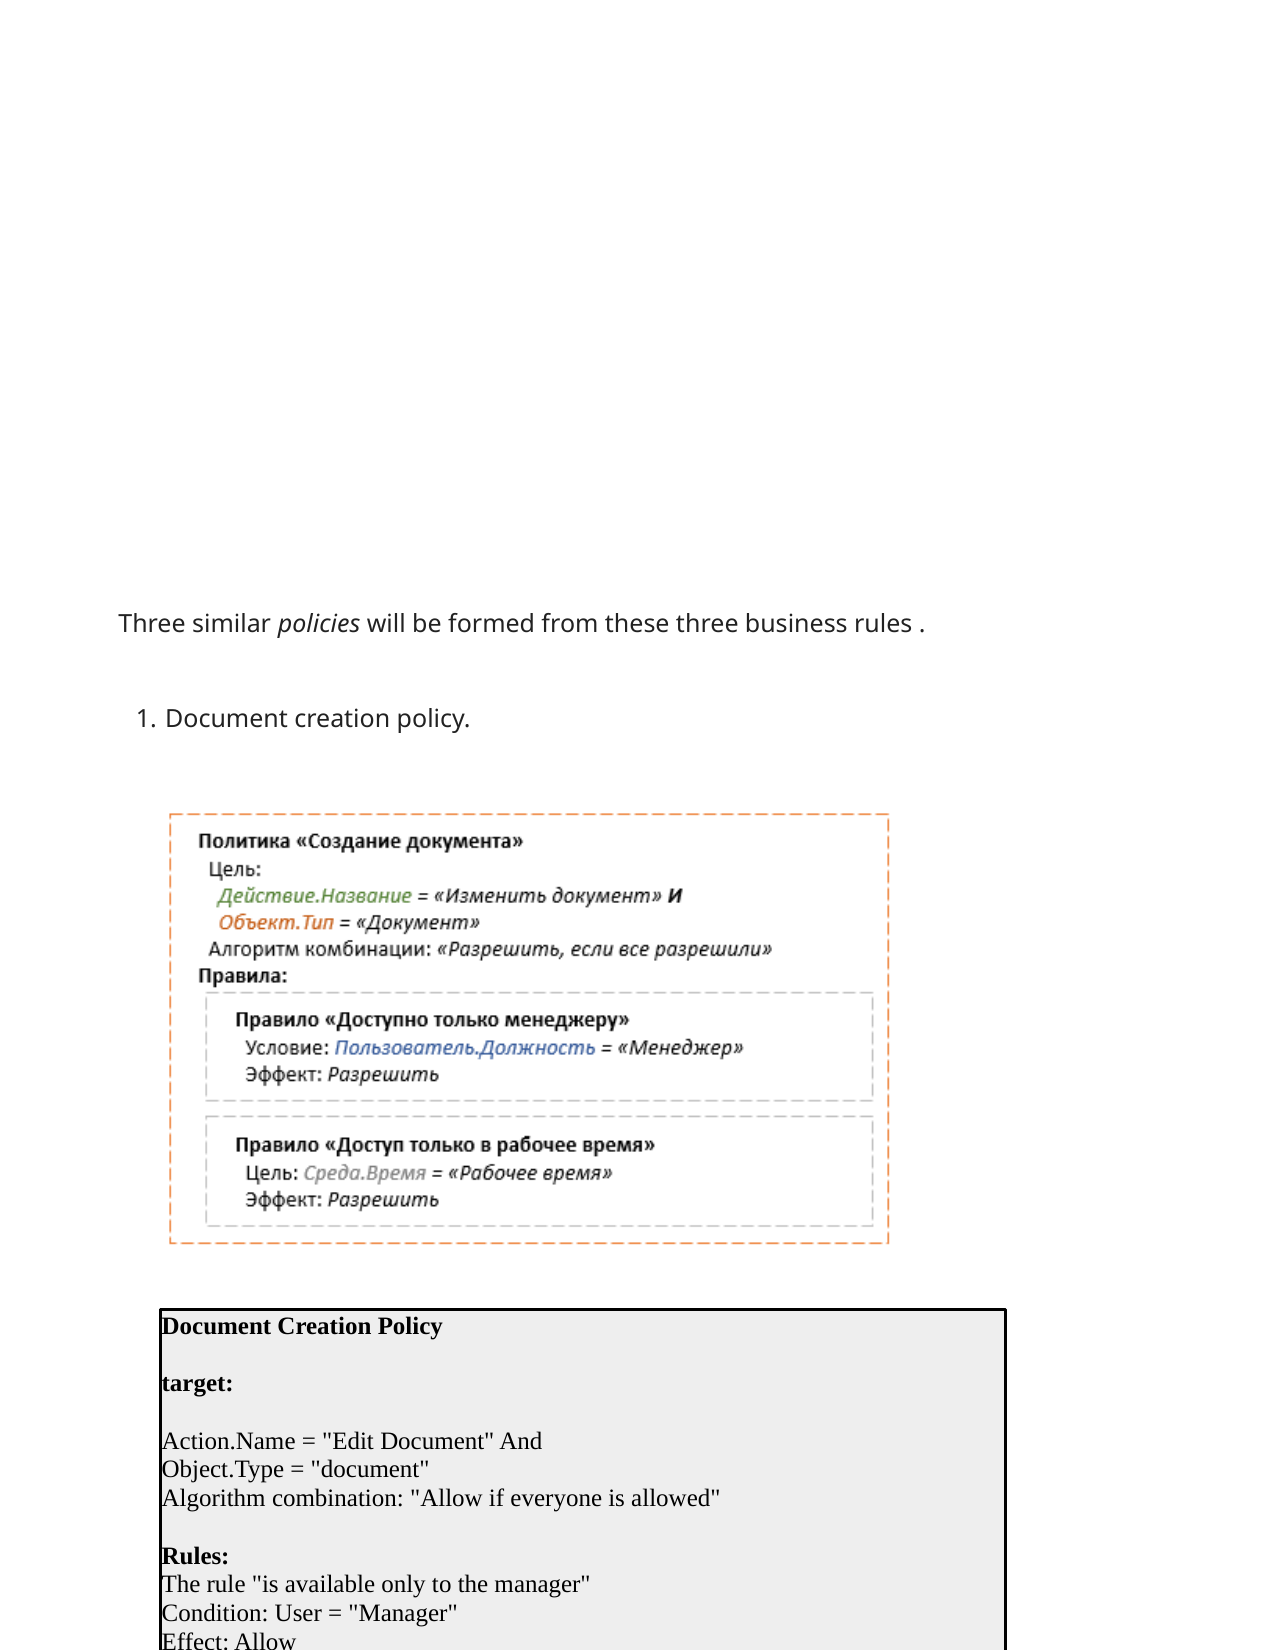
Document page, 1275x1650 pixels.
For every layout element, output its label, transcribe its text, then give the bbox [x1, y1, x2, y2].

text Three similar policies will be formed from these three business rules . [118, 606, 1157, 640]
list Document creation policy. [136, 701, 1157, 735]
picture [165, 810, 894, 1249]
